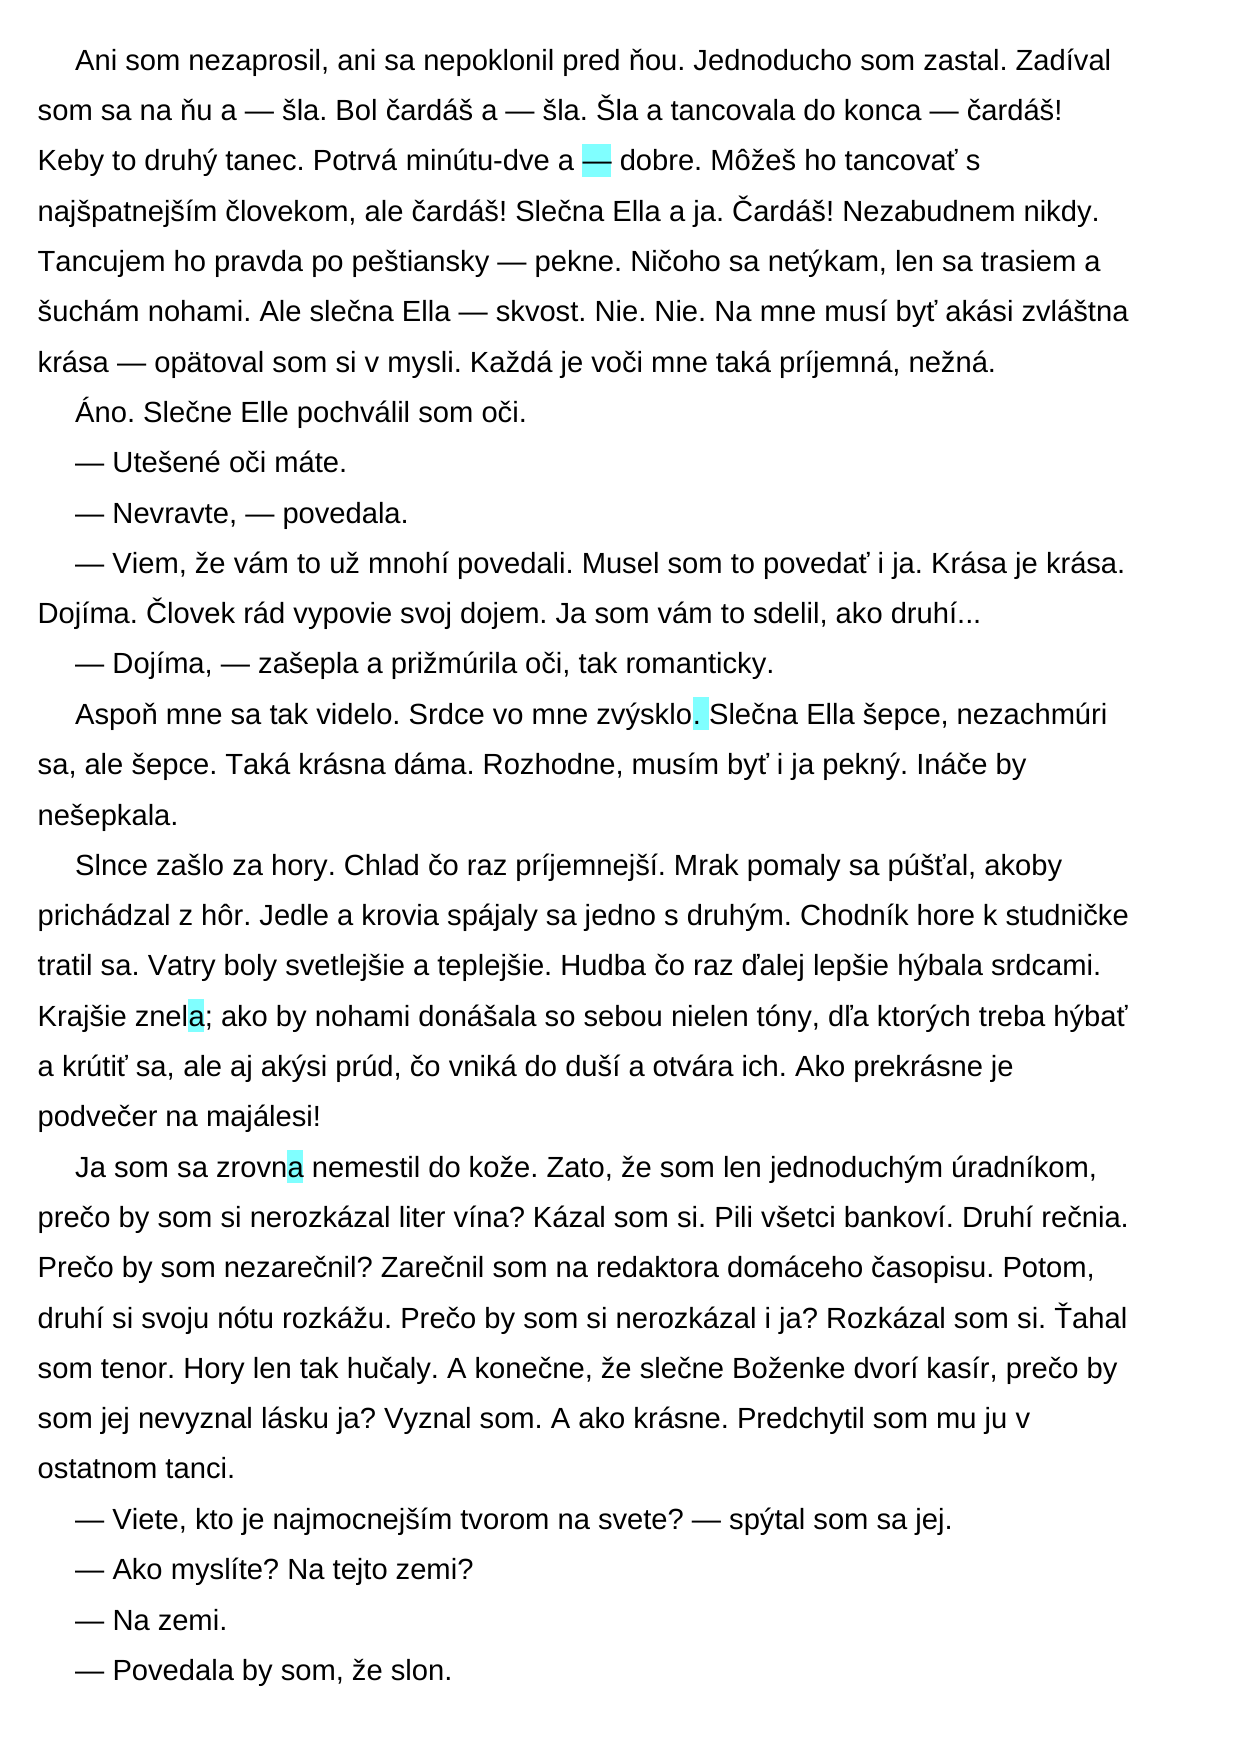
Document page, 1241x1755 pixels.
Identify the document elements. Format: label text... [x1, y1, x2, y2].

text Áno. Slečne Elle pochválil som oči. [37, 395, 1136, 428]
text — Na zemi. [37, 1602, 1136, 1636]
text — Nevravte, — povedala. [37, 496, 1136, 529]
text — Viete, kto je najmocnejším tvorom na svete? — spýtal som sa jej. [37, 1502, 1136, 1535]
text — Povedala by som, že slon. [37, 1653, 1136, 1686]
text Ja som sa zrovna nemestil do kože. Zato, že som len jednoduchým úradníkom, prečo by som si nerozkázal liter vína? Kázal som si. Pili všetci bankoví. Druhí rečnia. Prečo by som nezarečnil? Zarečnil som na redaktora domáceho časopisu. Potom, druhí si svoju nótu rozkážu. Prečo by som si nerozkázal i ja? Rozkázal som si. Ťahal som tenor. Hory len tak hučaly. A konečne, že slečne Boženke dvorí kasír, prečo by som jej nevyznal lásku ja? Vyznal som. A ako krásne. Predchytil som mu ju v ostatnom tanci. [37, 1150, 1136, 1485]
text — Utešené oči máte. [37, 445, 1136, 479]
text — Viem, že vám to už mnohí povedali. Musel som to povedať i ja. Krása je krása. Dojíma. Človek rád vypovie svoj dojem. Ja som vám to sdelil, ako druhí... [37, 546, 1136, 630]
text Slnce zašlo za hory. Chlad čo raz príjemnejší. Mrak pomaly sa púšťal, akoby prichádzal z hôr. Jedle a krovia spájaly sa jedno s druhým. Chodník hore k studničke tratil sa. Vatry boly svetlejšie a teplejšie. Hudba čo raz ďalej lepšie hýbala srdcami. Krajšie znela; ako by nohami donášala so sebou nielen tóny, dľa ktorých treba hýbať a krútiť sa, ale aj akýsi prúd, čo vniká do duší a otvára ich. Ako prekrásne je podvečer na majálesi! [37, 848, 1136, 1133]
text Ani som nezaprosil, ani sa nepoklonil pred ňou. Jednoducho som zastal. Zadíval som sa na ňu a — šla. Bol čardáš a — šla. Šla a tancovala do konca — čardáš! Keby to druhý tanec. Potrvá minútu-dve a — dobre. Môžeš ho tancovať s najšpatnejším človekom, ale čardáš! Slečna Ella a ja. Čardáš! Nezabudnem nikdy. Tancujem ho pravda po peštiansky — pekne. Ničoho sa netý­kam, len sa trasiem a šuchám nohami. Ale slečna Ella — skvost. Nie. Nie. Na mne musí byť akási zvláštna krása — opätoval som si v mysli. Každá je voči mne taká príjemná, nežná. [37, 43, 1136, 378]
text — Ako myslíte? Na tejto zemi? [37, 1552, 1136, 1586]
text Aspoň mne sa tak videlo. Srdce vo mne zvýsklo. Slečna Ella šepce, nezachmúri sa, ale šepce. Taká krásna dáma. Rozhodne, musím byť i ja pekný. Ináče by nešepkala. [37, 697, 1136, 831]
text — Dojíma, — zašepla a prižmúrila oči, tak romanticky. [37, 647, 1136, 680]
